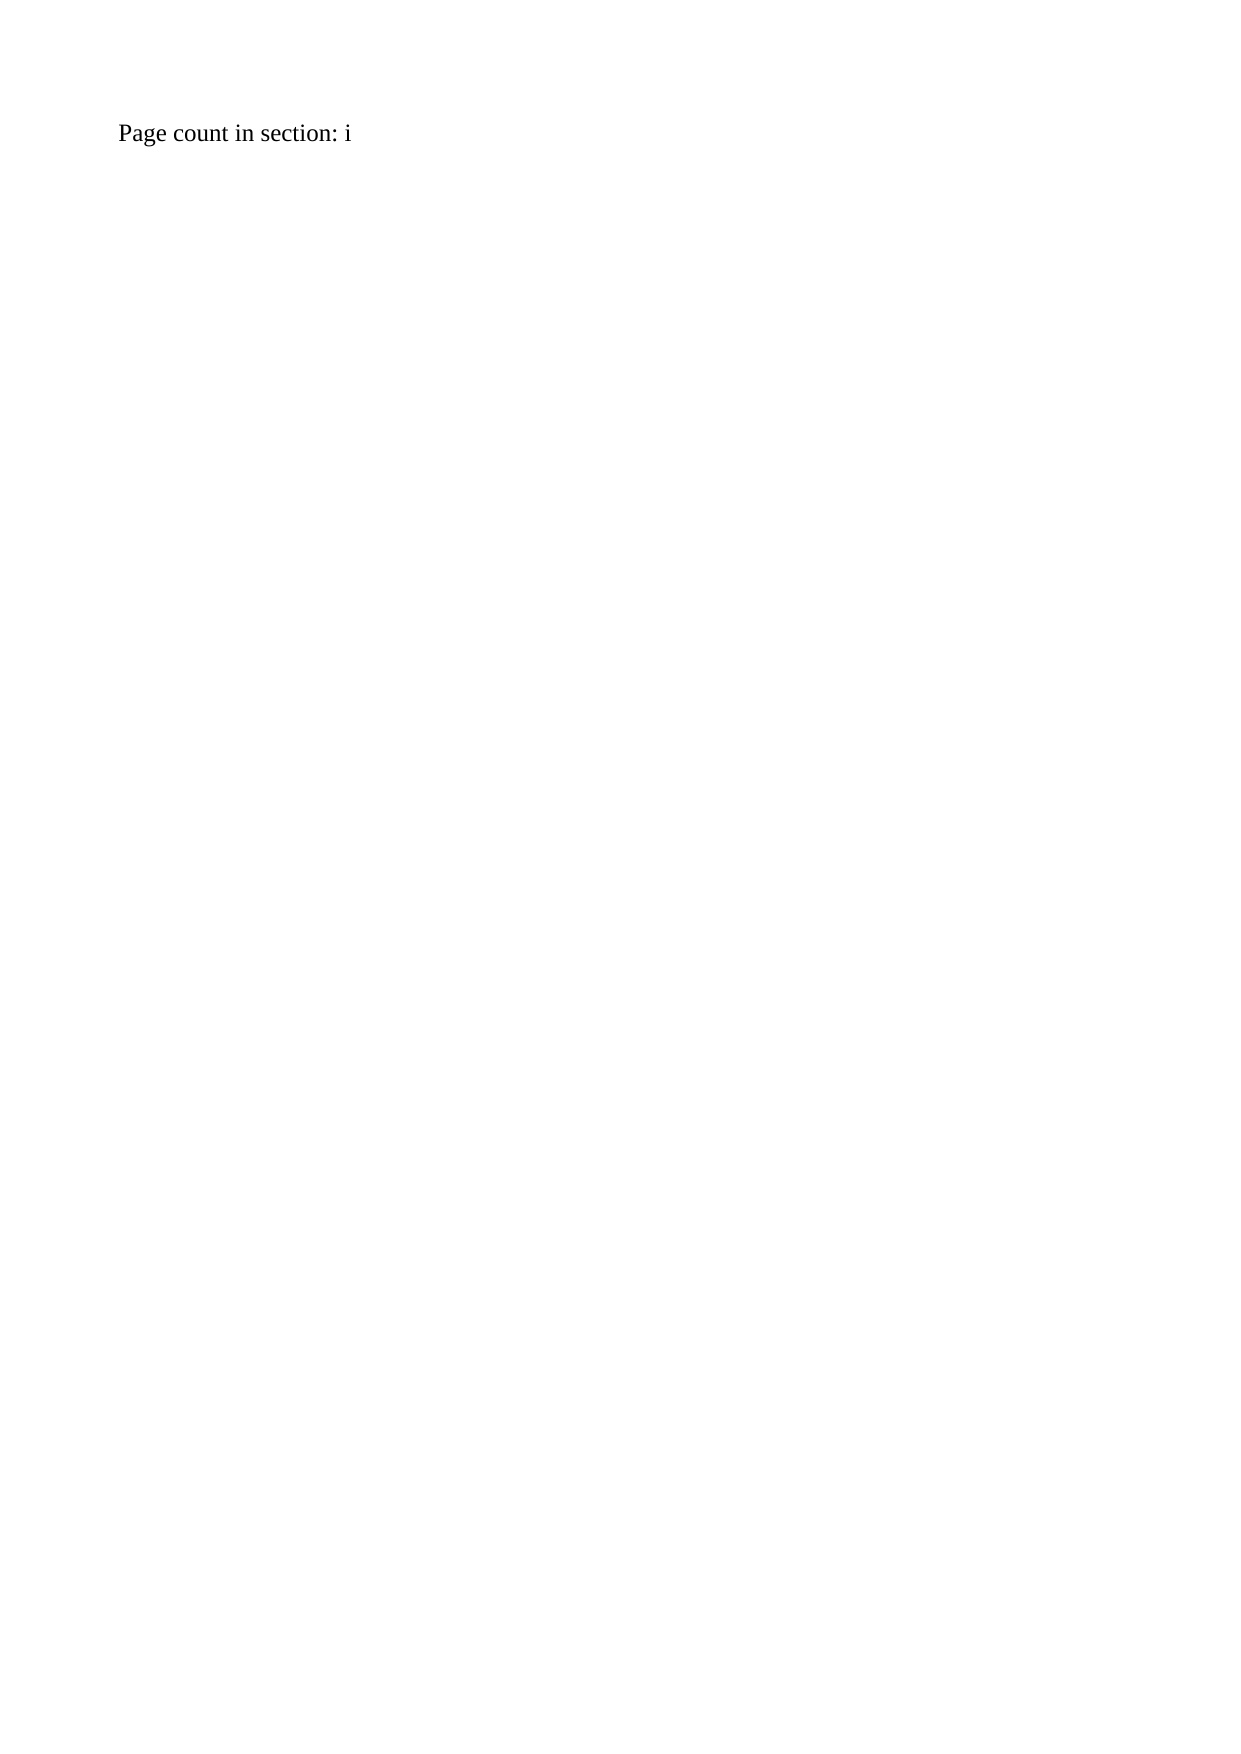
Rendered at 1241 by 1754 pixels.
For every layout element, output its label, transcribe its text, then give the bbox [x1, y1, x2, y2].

text Page count in section: i [118, 118, 1122, 147]
